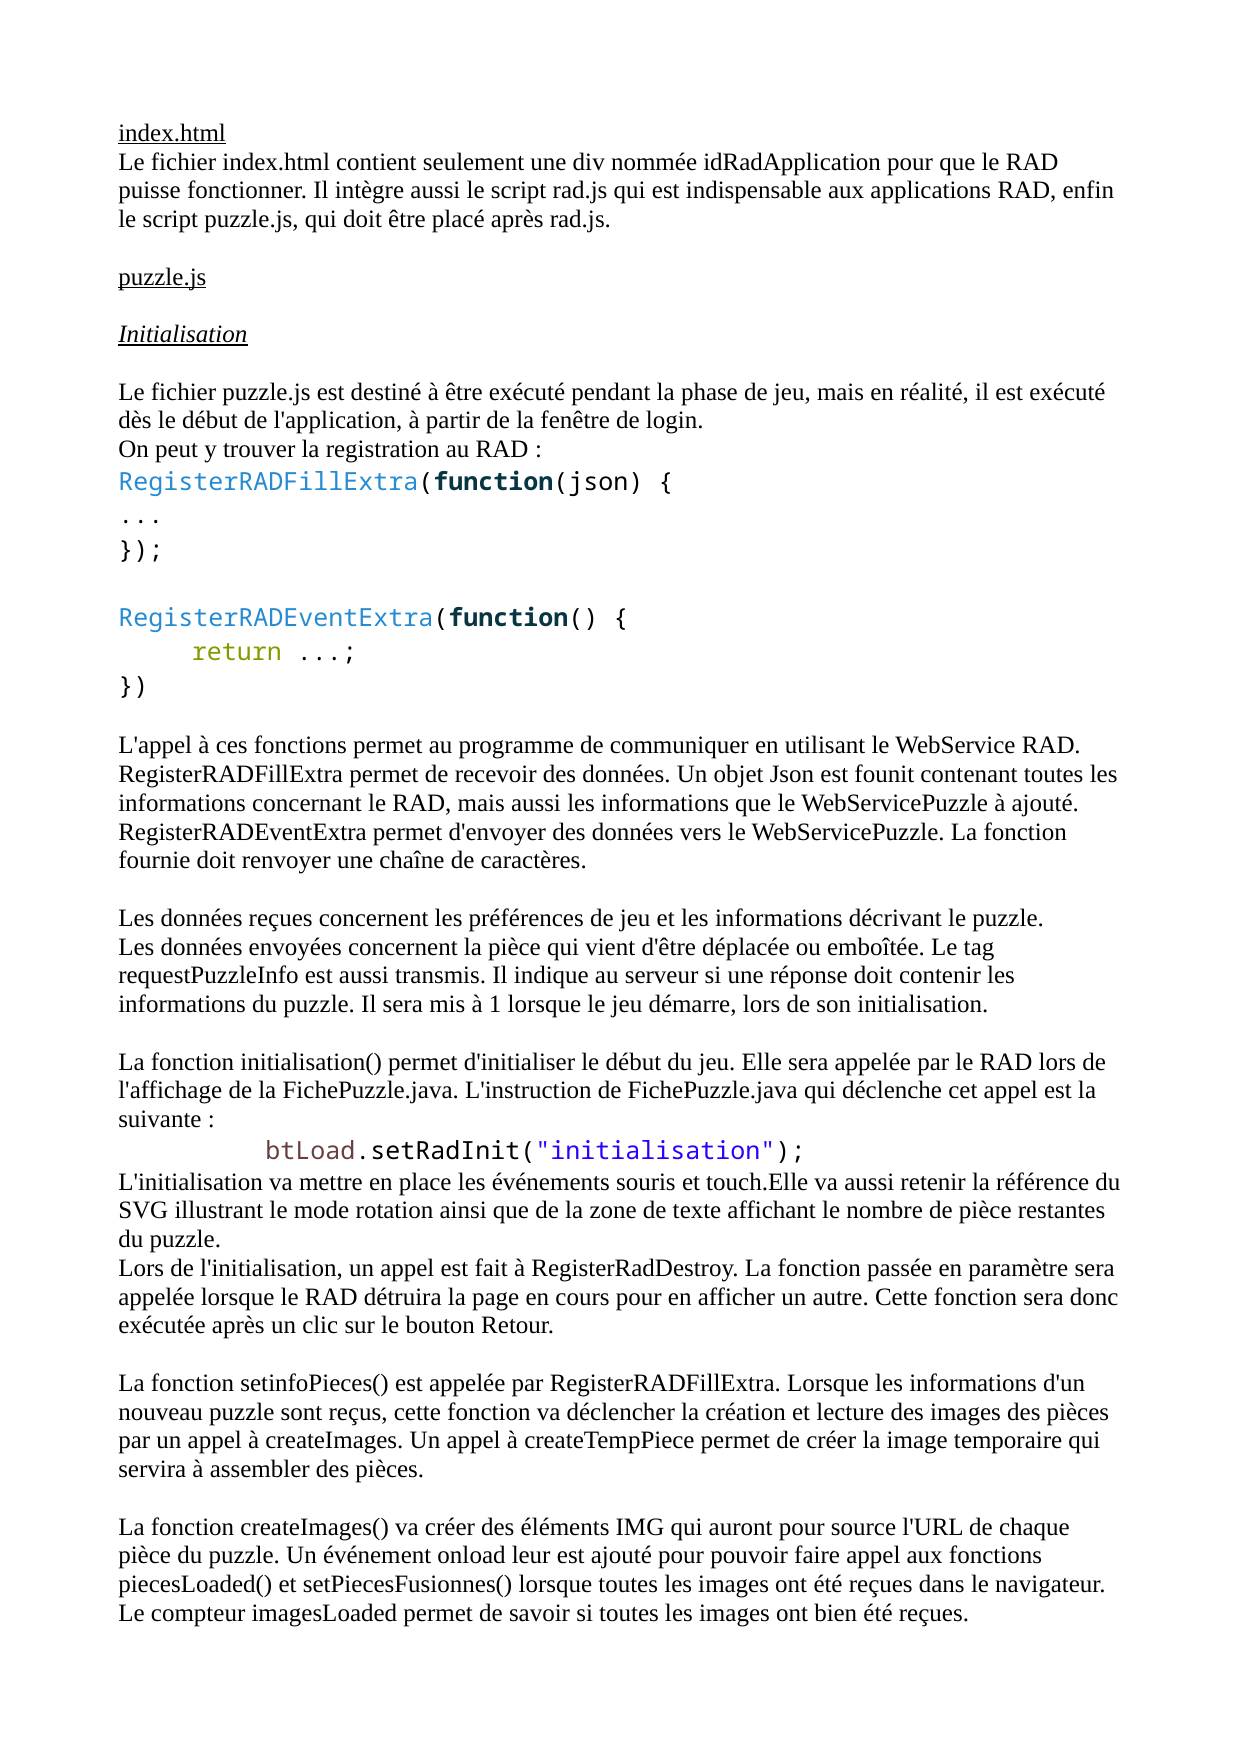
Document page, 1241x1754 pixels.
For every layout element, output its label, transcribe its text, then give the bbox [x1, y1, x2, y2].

text La fonction createImages() va créer des éléments IMG qui auront pour source l'URL de chaque pièce du puzzle. Un événement onload leur est ajouté pour pouvoir faire appel aux fonctions piecesLoaded() et setPiecesFusionnes() lorsque toutes les images ont été reçues dans le navigateur. Le compteur imagesLoaded permet de savoir si toutes les images ont bien été reçues. [118, 1512, 1122, 1627]
text La fonction initialisation() permet d'initialiser le début du jeu. Elle sera appelée par le RAD lors de l'affichage de la FichePuzzle.java. L'instruction de FichePuzzle.java qui déclenche cet appel est la suivante : [118, 1047, 1122, 1133]
text RegisterRADFillExtra permet de recevoir des données. Un objet Json est founit contenant toutes les informations concernant le RAD, mais aussi les informations que le WebServicePuzzle à ajouté. [118, 759, 1122, 817]
text RegisterRADFillExtra(function(json) { [118, 463, 1122, 497]
text L'appel à ces fonctions permet au programme de communiquer en utilisant le WebService RAD. [118, 730, 1122, 759]
text On peut y trouver la registration au RAD : [118, 434, 1122, 463]
text return ...; [118, 633, 1122, 667]
text }); [118, 531, 1122, 565]
text btLoad.setRadInit("initialisation"); [118, 1133, 1122, 1167]
text Les données envoyées concernent la pièce qui vient d'être déplacée ou emboîtée. Le tag requestPuzzleInfo est aussi transmis. Il indique au serveur si une réponse doit contenir les informations du puzzle. Il sera mis à 1 lorsque le jeu démarre, lors de son initialisation. [118, 932, 1122, 1018]
text Lors de l'initialisation, un appel est fait à RegisterRadDestroy. La fonction passée en paramètre sera appelée lorsque le RAD détruira la page en cours pour en afficher un autre. Cette fonction sera donc exécutée après un clic sur le bouton Retour. [118, 1253, 1122, 1339]
text RegisterRADEventExtra(function() { [118, 599, 1122, 633]
text Le fichier index.html contient seulement une div nommée idRadApplication pour que le RAD puisse fonctionner. Il intègre aussi le script rad.js qui est indispensable aux applications RAD, enfin le script puzzle.js, qui doit être placé après rad.js. [118, 147, 1122, 233]
text Les données reçues concernent les préférences de jeu et les informations décrivant le puzzle. [118, 903, 1122, 932]
text puzzle.js [118, 262, 1122, 291]
text RegisterRADEventExtra permet d'envoyer des données vers le WebServicePuzzle. La fonction fournie doit renvoyer une chaîne de caractères. [118, 817, 1122, 874]
text L'initialisation va mettre en place les événements souris et touch.Elle va aussi retenir la référence du SVG illustrant le mode rotation ainsi que de la zone de texte affichant le nombre de pièce restantes du puzzle. [118, 1167, 1122, 1253]
text }) [118, 667, 1122, 702]
text ... [118, 497, 1122, 531]
text La fonction setinfoPieces() est appelée par RegisterRADFillExtra. Lorsque les informations d'un nouveau puzzle sont reçus, cette fonction va déclencher la création et lecture des images des pièces par un appel à createImages. Un appel à createTempPiece permet de créer la image temporaire qui servira à assembler des pièces. [118, 1368, 1122, 1483]
text Initialisation [118, 319, 1122, 348]
text Le fichier puzzle.js est destiné à être exécuté pendant la phase de jeu, mais en réalité, il est exécuté dès le début de l'application, à partir de la fenêtre de login. [118, 377, 1122, 434]
text index.html [118, 118, 1122, 147]
